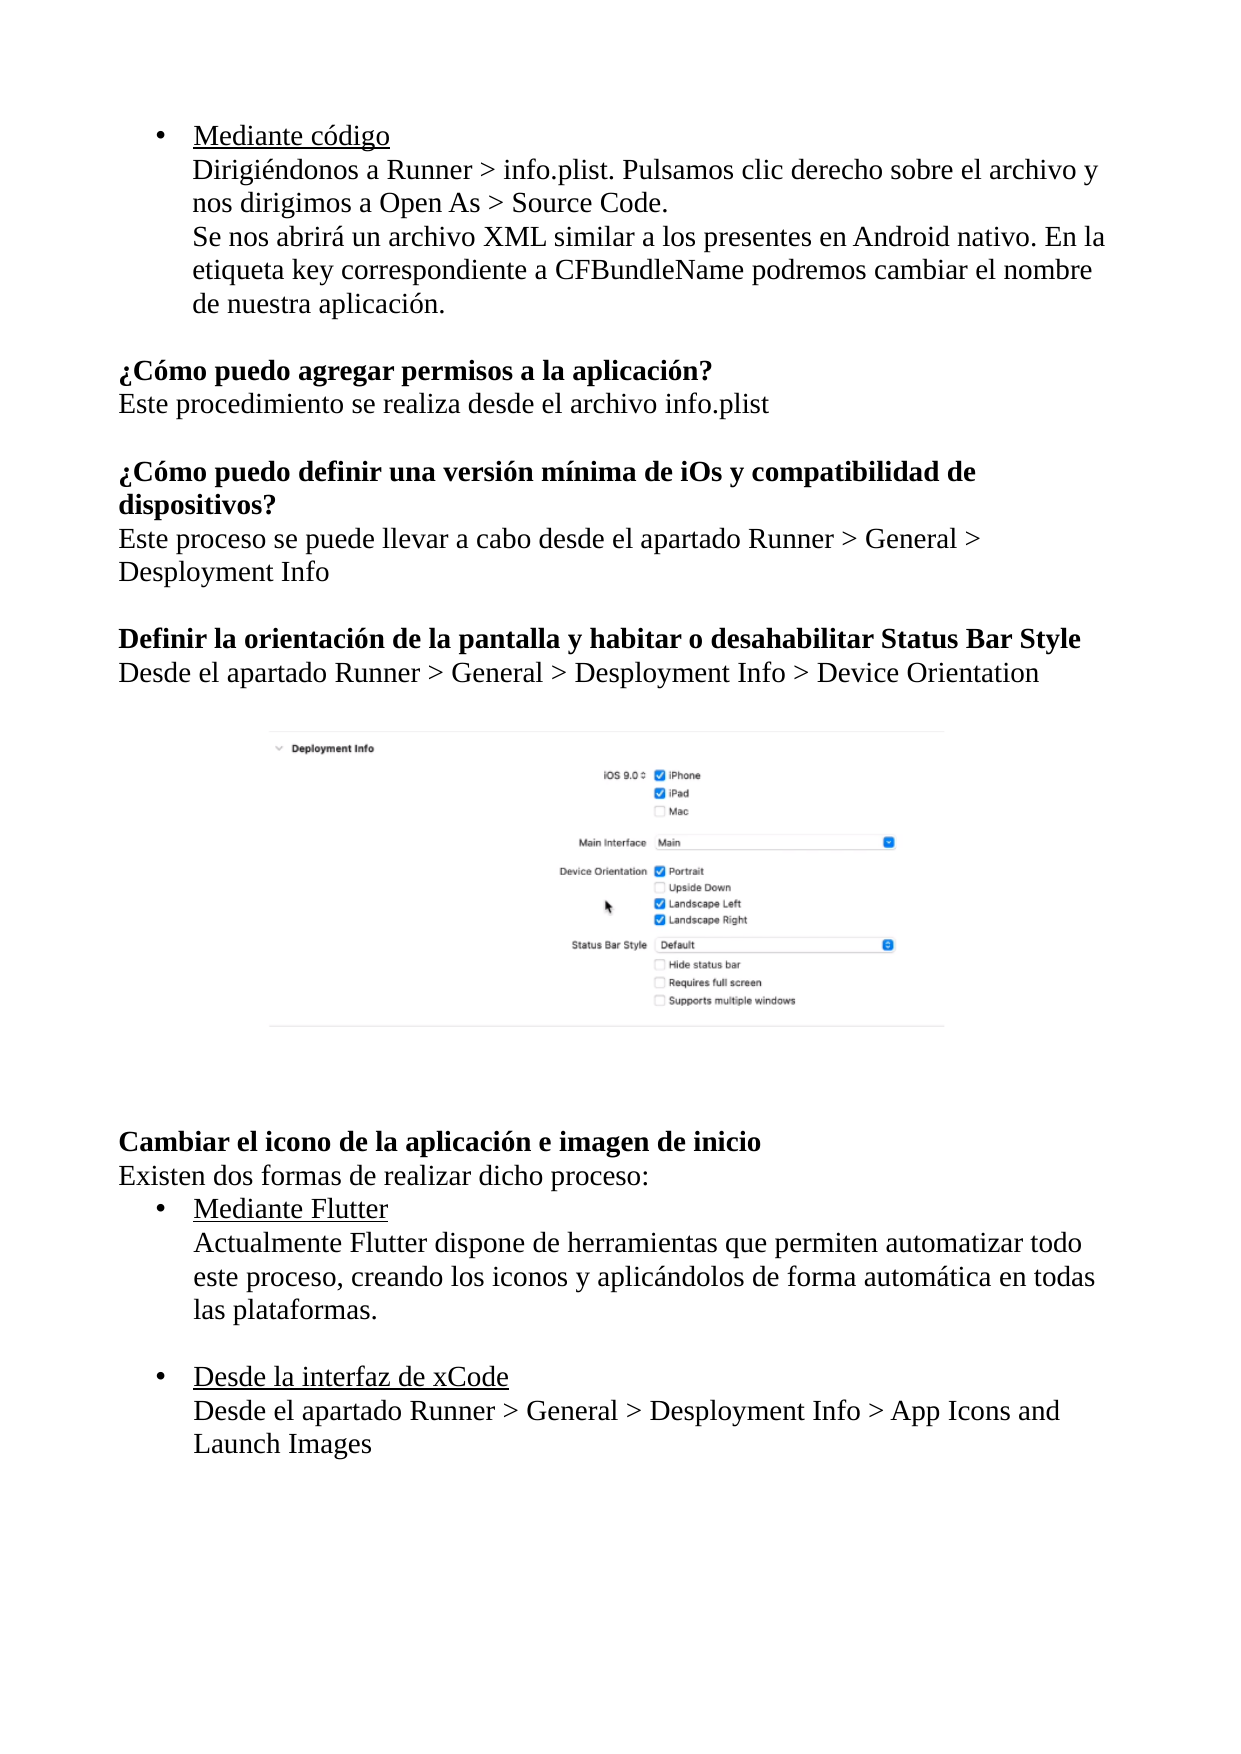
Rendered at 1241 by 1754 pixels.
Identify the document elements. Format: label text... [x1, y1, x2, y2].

text Cambiar el icono de la aplicación e imagen de inicio [118, 1124, 1122, 1158]
text Existen dos formas de realizar dicho proceso: [118, 1158, 1122, 1192]
text Este procedimiento se realiza desde el archivo info.plist [118, 387, 1122, 420]
text ¿Cómo puedo agregar permisos a la aplicación? [118, 353, 1122, 387]
text ¿Cómo puedo definir una versión mínima de iOs y compatibilidad de dispositivos? [118, 454, 1122, 521]
text Definir la orientación de la pantalla y habitar o desahabilitar Status Bar Style [118, 621, 1122, 655]
list Desde la interfaz de xCode [156, 1359, 1122, 1393]
list Desde el apartado Runner > General > Desployment Info > App Icons and Launch Images [156, 1393, 1122, 1460]
list Actualmente Flutter dispone de herramientas que permiten automatizar todo este proceso, creando los iconos y aplicándolos de forma automática en todas las plataformas. [156, 1225, 1122, 1326]
text Dirigiéndonos a Runner > info.plist. Pulsamos clic derecho sobre el archivo y nos dirigimos a Open As > Source Code. [118, 152, 1122, 219]
text Este proceso se puede llevar a cabo desde el apartado Runner > General > Desployment Info [118, 521, 1122, 588]
picture [260, 731, 945, 1027]
list Mediante código [156, 118, 1122, 152]
list Mediante Flutter [156, 1192, 1122, 1225]
text Se nos abrirá un archivo XML similar a los presentes en Android nativo. En la etiqueta key correspondiente a CFBundleName podremos cambiar el nombre de nuestra aplicación. [118, 219, 1122, 319]
text Desde el apartado Runner > General > Desployment Info > Device Orientation [118, 655, 1122, 688]
